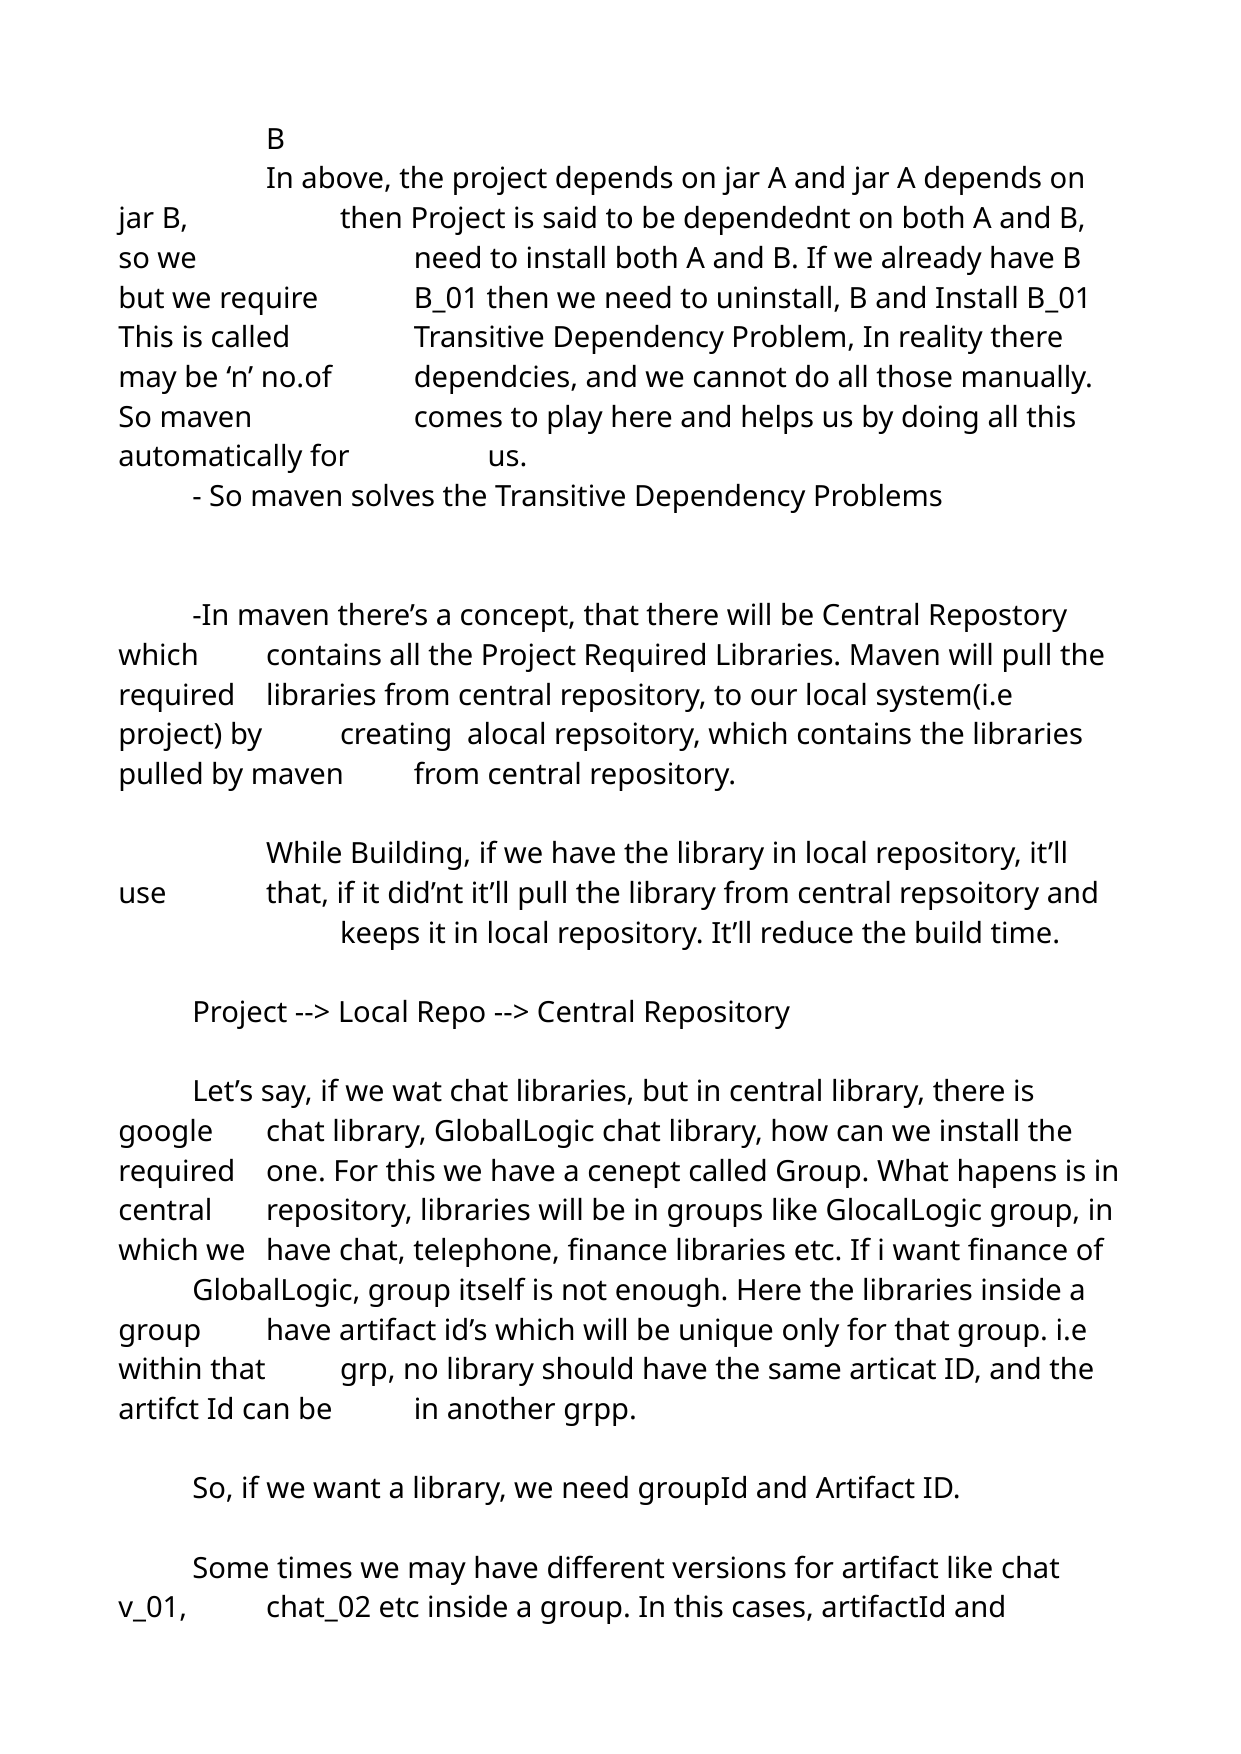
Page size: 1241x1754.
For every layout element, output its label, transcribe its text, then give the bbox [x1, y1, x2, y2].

text - So maven solves the Transitive Dependency Problems [118, 475, 1122, 515]
text While Building, if we have the library in local repository, it’ll use that, if it did’nt it’ll pull the library from central repsoitory and keeps it in local repository. It’ll reduce the build time. [118, 832, 1122, 952]
text Let’s say, if we wat chat libraries, but in central library, there is google chat library, GlobalLogic chat library, how can we install the required one. For this we have a cenept called Group. What hapens is in central repository, libraries will be in groups like GlocalLogic group, in which we have chat, telephone, finance libraries etc. If i want finance of GlobalLogic, group itself is not enough. Here the libraries inside a group have artifact id’s which will be unique only for that group. i.e within that grp, no library should have the same articat ID, and the artifct Id can be in another grpp. [118, 1071, 1122, 1428]
text Some times we may have different versions for artifact like chat v_01, chat_02 etc inside a group. In this cases, artifactId and [118, 1547, 1122, 1626]
text So, if we want a library, we need groupId and Artifact ID. [118, 1467, 1122, 1507]
text -In maven there’s a concept, that there will be Central Repostory which contains all the Project Required Libraries. Maven will pull the required libraries from central repository, to our local system(i.e project) by creating alocal repsoitory, which contains the libraries pulled by maven from central repository. [118, 594, 1122, 793]
text B [118, 118, 1122, 158]
text In above, the project depends on jar A and jar A depends on jar B, then Project is said to be dependednt on both A and B, so we need to install both A and B. If we already have B but we require B_01 then we need to uninstall, B and Install B_01 This is called Transitive Dependency Problem, In reality there may be ‘n’ no.of dependcies, and we cannot do all those manually. So maven comes to play here and helps us by doing all this automatically for us. [118, 158, 1122, 475]
text Project --> Local Repo --> Central Repository [118, 991, 1122, 1031]
